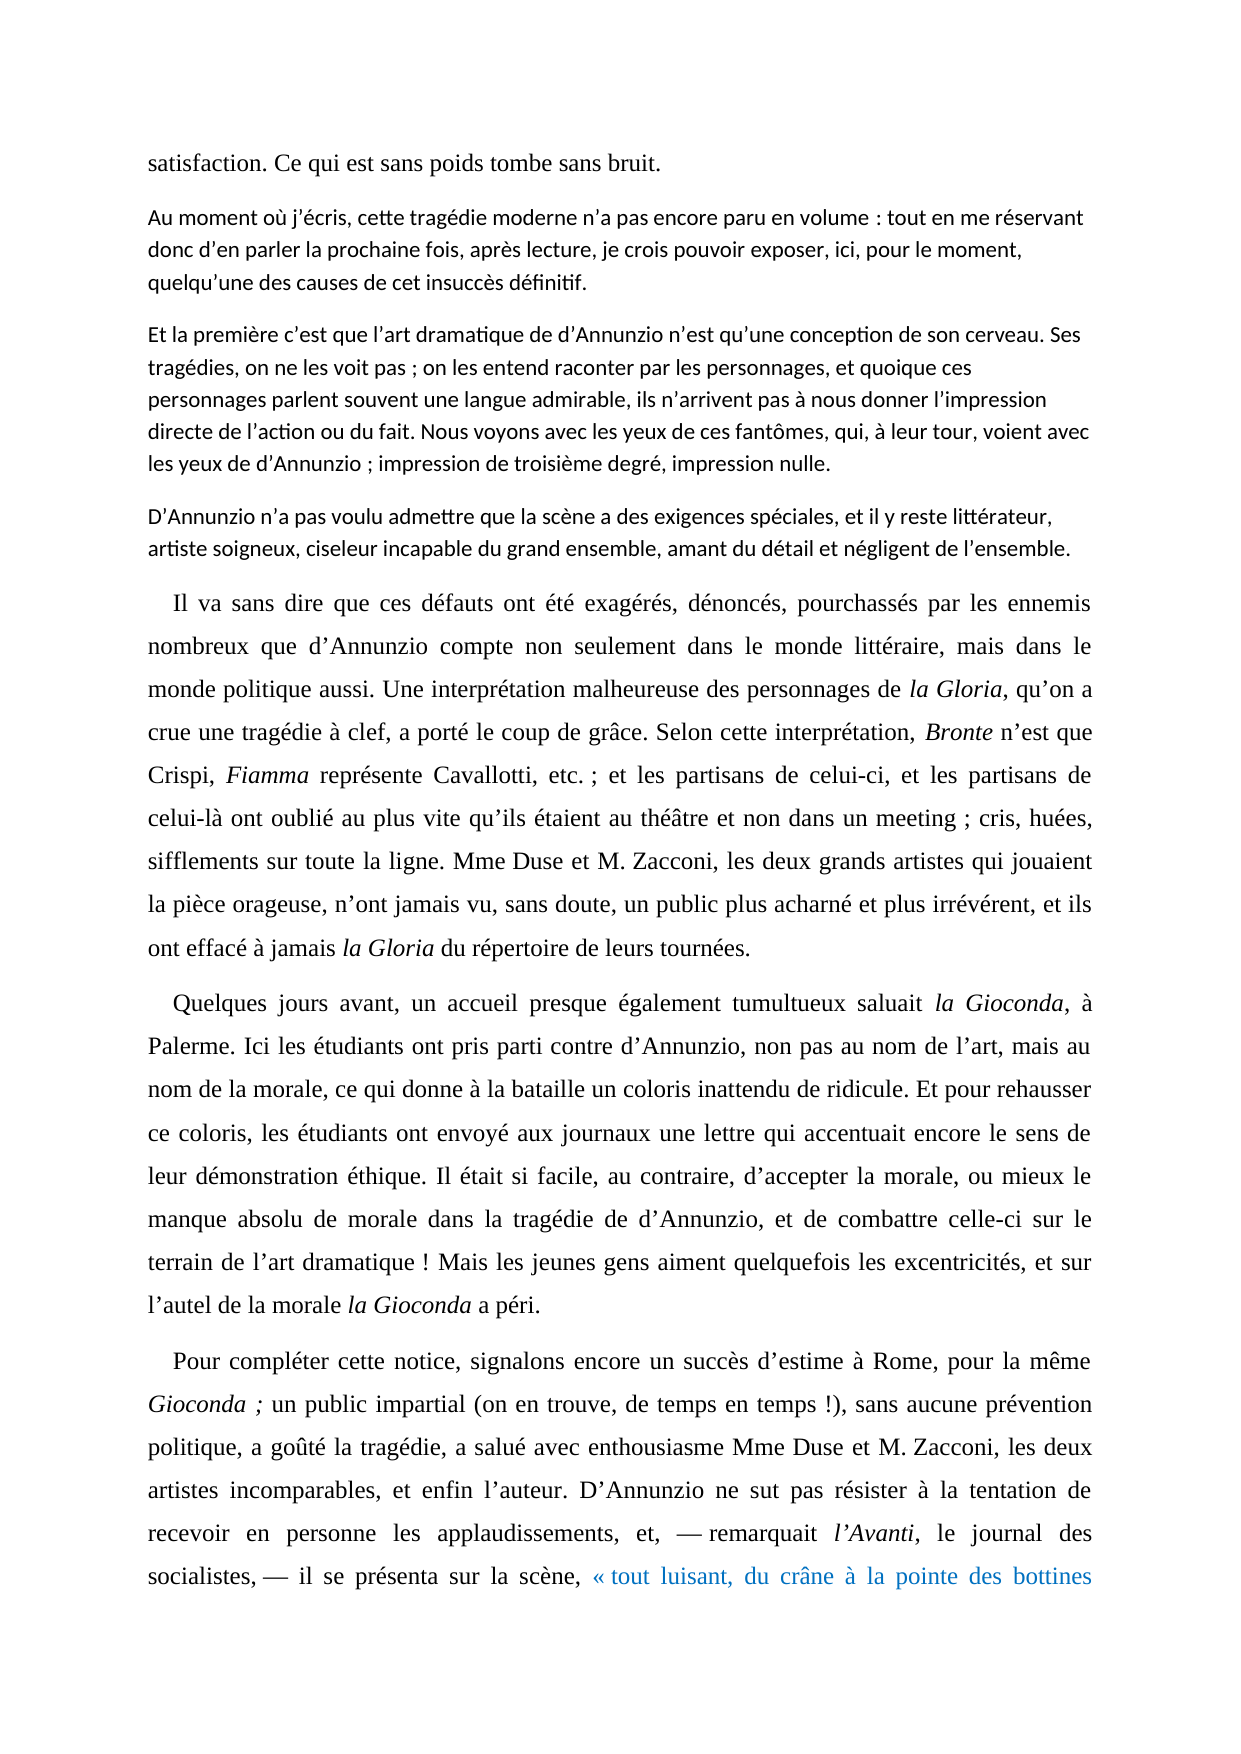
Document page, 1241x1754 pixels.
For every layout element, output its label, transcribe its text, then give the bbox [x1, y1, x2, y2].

text satisfaction. Ce qui est sans poids tombe sans bruit. [148, 148, 1093, 176]
text Et la première c’est que l’art dramatique de d’Annunzio n’est qu’une conception de son cerveau. Ses tragédies, on ne les voit pas ; on les entend raconter par les personnages, et quoique ces personnages parlent souvent une langue admirable, ils n’arrivent pas à nous donner l’impression directe de l’action ou du fait. Nous voyons avec les yeux de ces fantômes, qui, à leur tour, voient avec les yeux de d’Annunzio ; impression de troisième degré, impression nulle. [148, 321, 1093, 477]
text Quelques jours avant, un accueil presque également tumultueux saluait la Gioconda, à Palerme. Ici les étudiants ont pris parti contre d’Annunzio, non pas au nom de l’art, mais au nom de la morale, ce qui donne à la bataille un coloris inattendu de ridicule. Et pour rehausser ce coloris, les étudiants ont envoyé aux journaux une lettre qui accentuait encore le sens de leur démonstration éthique. Il était si facile, au contraire, d’accepter la morale, ou mieux le manque absolu de morale dans la tragédie de d’Annunzio, et de combattre celle-ci sur le terrain de l’art dramatique ! Mais les jeunes gens aiment quelquefois les excentricités, et sur l’autel de la morale la Gioconda a péri. [148, 988, 1093, 1319]
text Pour compléter cette notice, signalons encore un succès d’estime à Rome, pour la même Gioconda ; un public impartial (on en trouve, de temps en temps !), sans aucune prévention politique, a goûté la tragédie, a salué avec enthousiasme Mme Duse et M. Zacconi, les deux artistes incomparables, et enfin l’auteur. D’Annunzio ne sut pas résister à la tentation de recevoir en personne les applaudissements, et, — remarquait l’Avanti, le journal des socialistes, — il se présenta sur la scène, « tout luisant, du crâne à la pointe des bottines [148, 1346, 1093, 1590]
text Au moment où j’écris, cette tragédie moderne n’a pas encore paru en volume : tout en me réservant donc d’en parler la prochaine fois, après lecture, je crois pouvoir exposer, ici, pour le moment, quelqu’une des causes de cet insuccès définitif. [148, 203, 1093, 296]
text Il va sans dire que ces défauts ont été exagérés, dénoncés, pourchassés par les ennemis nombreux que d’Annunzio compte non seulement dans le monde littéraire, mais dans le monde politique aussi. Une interprétation malheureuse des personnages de la Gloria, qu’on a crue une tragédie à clef, a porté le coup de grâce. Selon cette interprétation, Bronte n’est que Crispi, Fiamma représente Cavallotti, etc. ; et les partisans de celui-ci, et les partisans de celui-là ont oublié au plus vite qu’ils étaient au théâtre et non dans un meeting ; cris, huées, sifflements sur toute la ligne. Mme Duse et M. Zacconi, les deux grands artistes qui jouaient la pièce orageuse, n’ont jamais vu, sans doute, un public plus acharné et plus irrévérent, et ils ont effacé à jamais la Gloria du répertoire de leurs tournées. [148, 588, 1093, 961]
text D’Annunzio n’a pas voulu admettre que la scène a des exigences spéciales, et il y reste littérateur, artiste soigneux, ciseleur incapable du grand ensemble, amant du détail et négligent de l’ensemble. [148, 502, 1093, 563]
